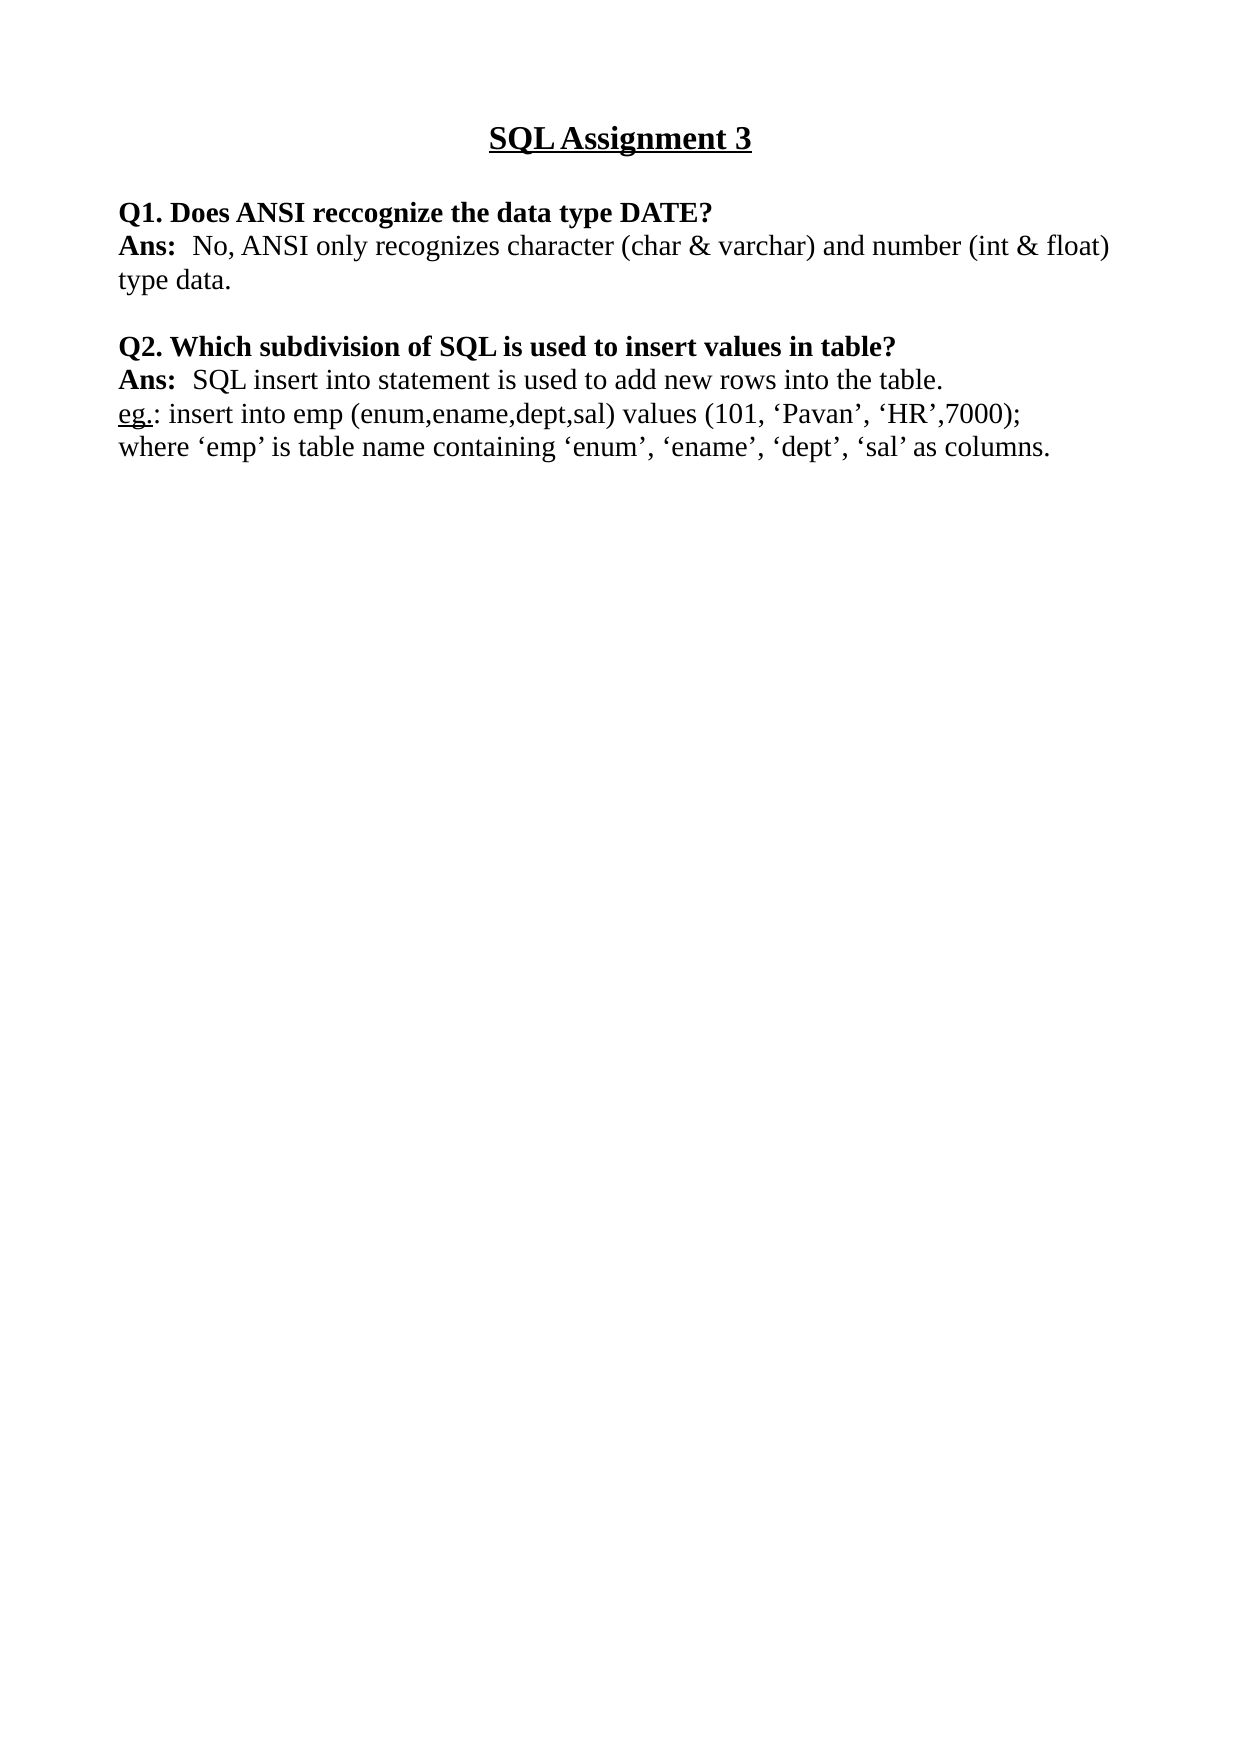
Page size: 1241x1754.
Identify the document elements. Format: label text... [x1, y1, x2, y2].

text Ans: No, ANSI only recognizes character (char & varchar) and number (int & float) type data. [118, 228, 1122, 295]
text SQL Assignment 3 [118, 118, 1122, 156]
text Q2. Which subdivision of SQL is used to insert values in table? [118, 329, 1122, 362]
text where ‘emp’ is table name containing ‘enum’, ‘ename’, ‘dept’, ‘sal’ as columns. [118, 429, 1122, 463]
text Q1. Does ANSI reccognize the data type DATE? [118, 195, 1122, 228]
text Ans: SQL insert into statement is used to add new rows into the table. [118, 362, 1122, 396]
text eg.: insert into emp (enum,ename,dept,sal) values (101, ‘Pavan’, ‘HR’,7000); [118, 396, 1122, 429]
